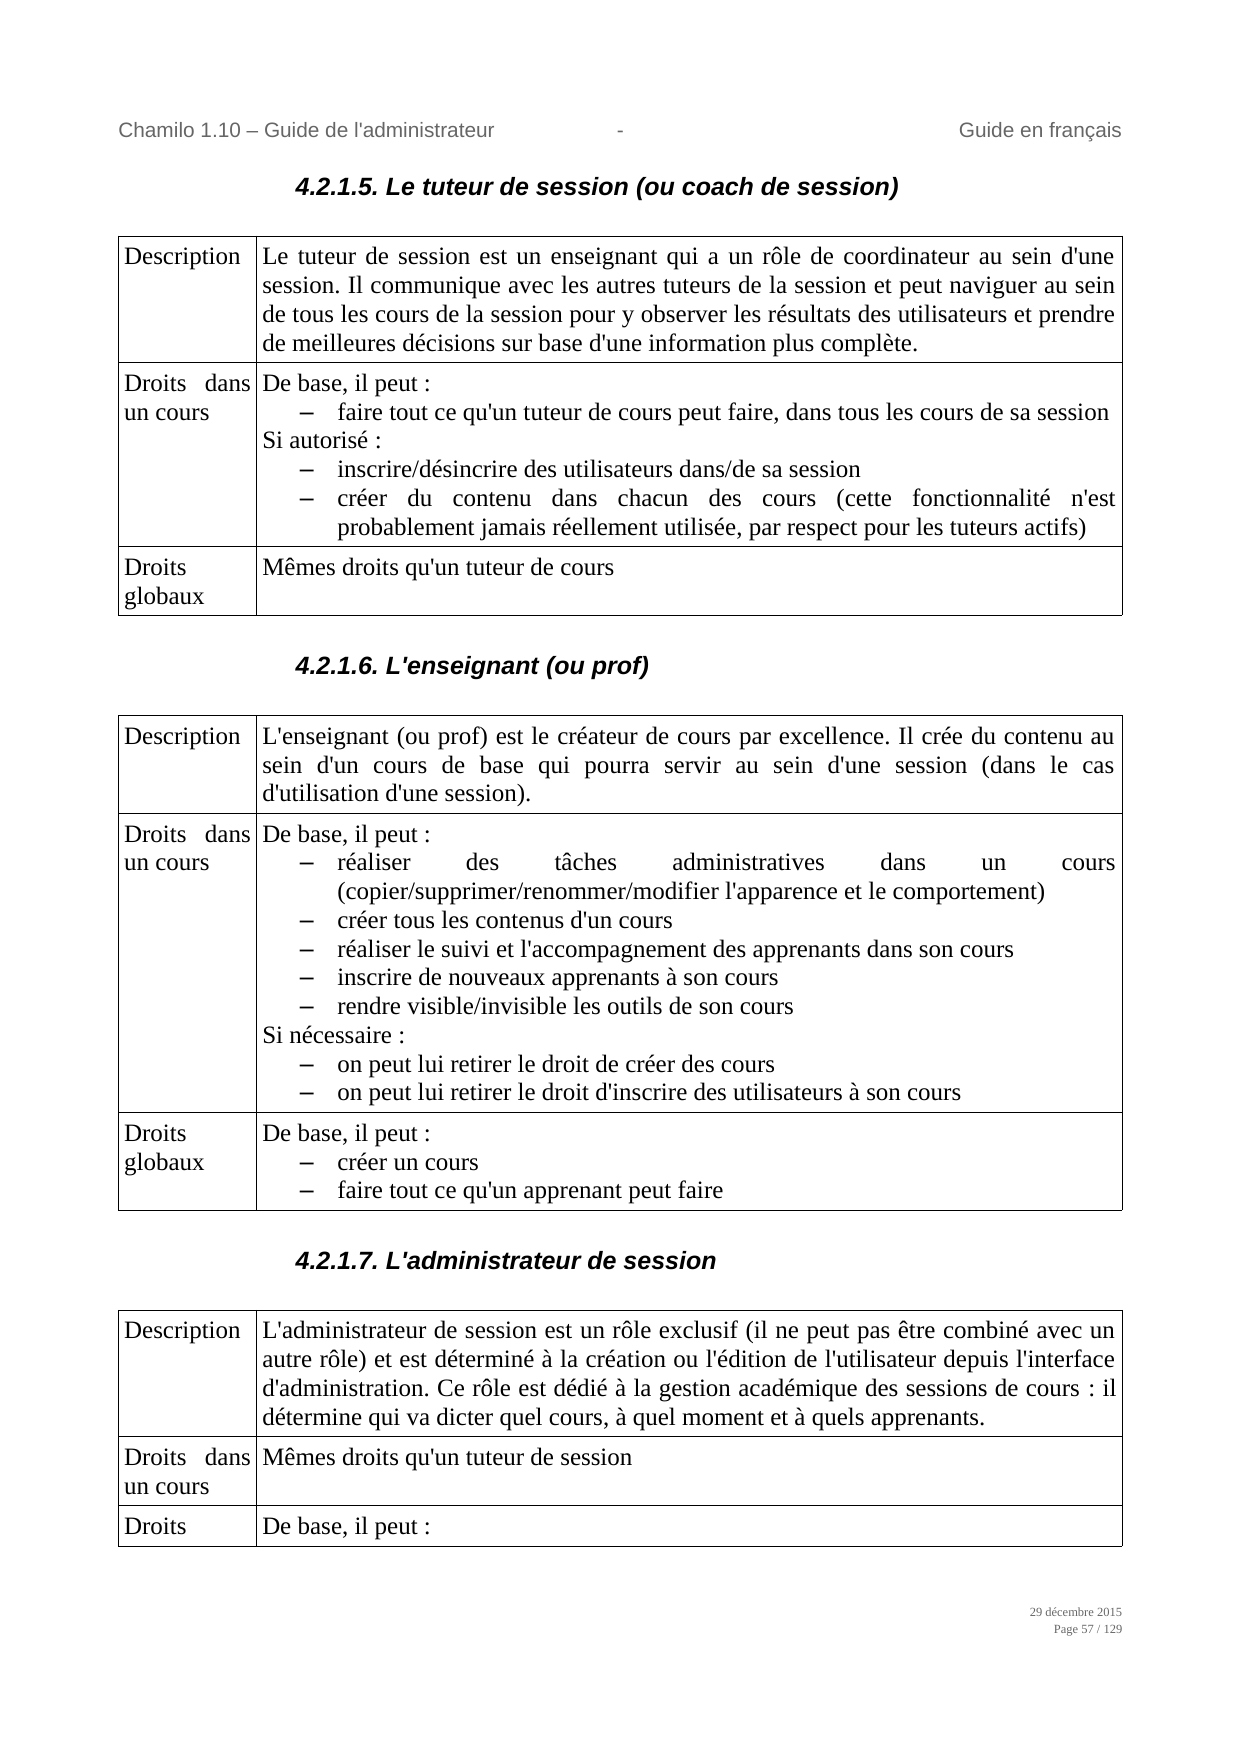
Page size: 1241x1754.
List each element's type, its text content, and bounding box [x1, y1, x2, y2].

table_header L'enseignant (ou prof) est le créateur de cours par excellence. Il crée du contenu au sein d'un cours de base qui pourra servir au sein d'une session (dans le cas d'utilisation d'une session). [257, 716, 1122, 813]
table_cell Droits globaux [119, 1113, 256, 1210]
table_cell De base, il peut : créer un cours faire tout ce qu'un apprenant peut faire [257, 1113, 1122, 1210]
table_header Le tuteur de session est un enseignant qui a un rôle de coordinateur au sein d'une session. Il communique avec les autres tuteurs de la session et peut naviguer au sein de tous les cours de la session pour y observer les résultats des utilisateurs et prendre de meilleures décisions sur base d'une information plus complète. [257, 237, 1122, 362]
table_cell Mêmes droits qu'un tuteur de session [257, 1437, 1122, 1505]
table_cell Droits dans un cours [119, 363, 256, 546]
subtitle L'administrateur de session [295, 1246, 1122, 1274]
table_cell Mêmes droits qu'un tuteur de cours [257, 547, 1122, 615]
table_cell De base, il peut : créer/éditer/supprimer des sessions assigner/désassigner des enseignants comme tuteurs de sessions ou de cours suivre le progrès d'utilisateurs/cours/sessions au travers de son panneau de contrôle faire tout ce que peut faire un apprenant Si autorisé, il peut : enregistrer de nouveaux utilisateurs dans la plate-forme [257, 1506, 1122, 1546]
table_cell Droits globaux [119, 547, 256, 615]
table_cell Droits [119, 1506, 256, 1546]
table_header L'administrateur de session est un rôle exclusif (il ne peut pas être combiné avec un autre rôle) et est déterminé à la création ou l'édition de l'utilisateur depuis l'interface d'administration. Ce rôle est dédié à la gestion académique des sessions de cours : il détermine qui va dicter quel cours, à quel moment et à quels apprenants. [257, 1311, 1122, 1436]
table_cell De base, il peut : réaliser des tâches administratives dans un cours (copier/supprimer/renommer/modifier l'apparence et le comportement) créer tous les contenus d'un cours réaliser le suivi et l'accompagnement des apprenants dans son cours inscrire de nouveaux apprenants à son cours rendre visible/invisible les outils de son cours Si nécessaire : on peut lui retirer le droit de créer des cours on peut lui retirer le droit d'inscrire des utilisateurs à son cours [257, 814, 1122, 1112]
subtitle L'enseignant (ou prof) [295, 651, 1122, 680]
table_cell De base, il peut : faire tout ce qu'un tuteur de cours peut faire, dans tous les cours de sa session Si autorisé : inscrire/désincrire des utilisateurs dans/de sa session créer du contenu dans chacun des cours (cette fonctionnalité n'est probablement jamais réellement utilisée, par respect pour les tuteurs actifs) [257, 363, 1122, 546]
table_cell Droits dans un cours [119, 814, 256, 1112]
subtitle Le tuteur de session (ou coach de session) [295, 172, 1122, 200]
table_cell Droits dans un cours [119, 1437, 256, 1505]
table_header Description [119, 1311, 256, 1436]
table_header Description [119, 237, 256, 362]
table_header Description [119, 716, 256, 813]
